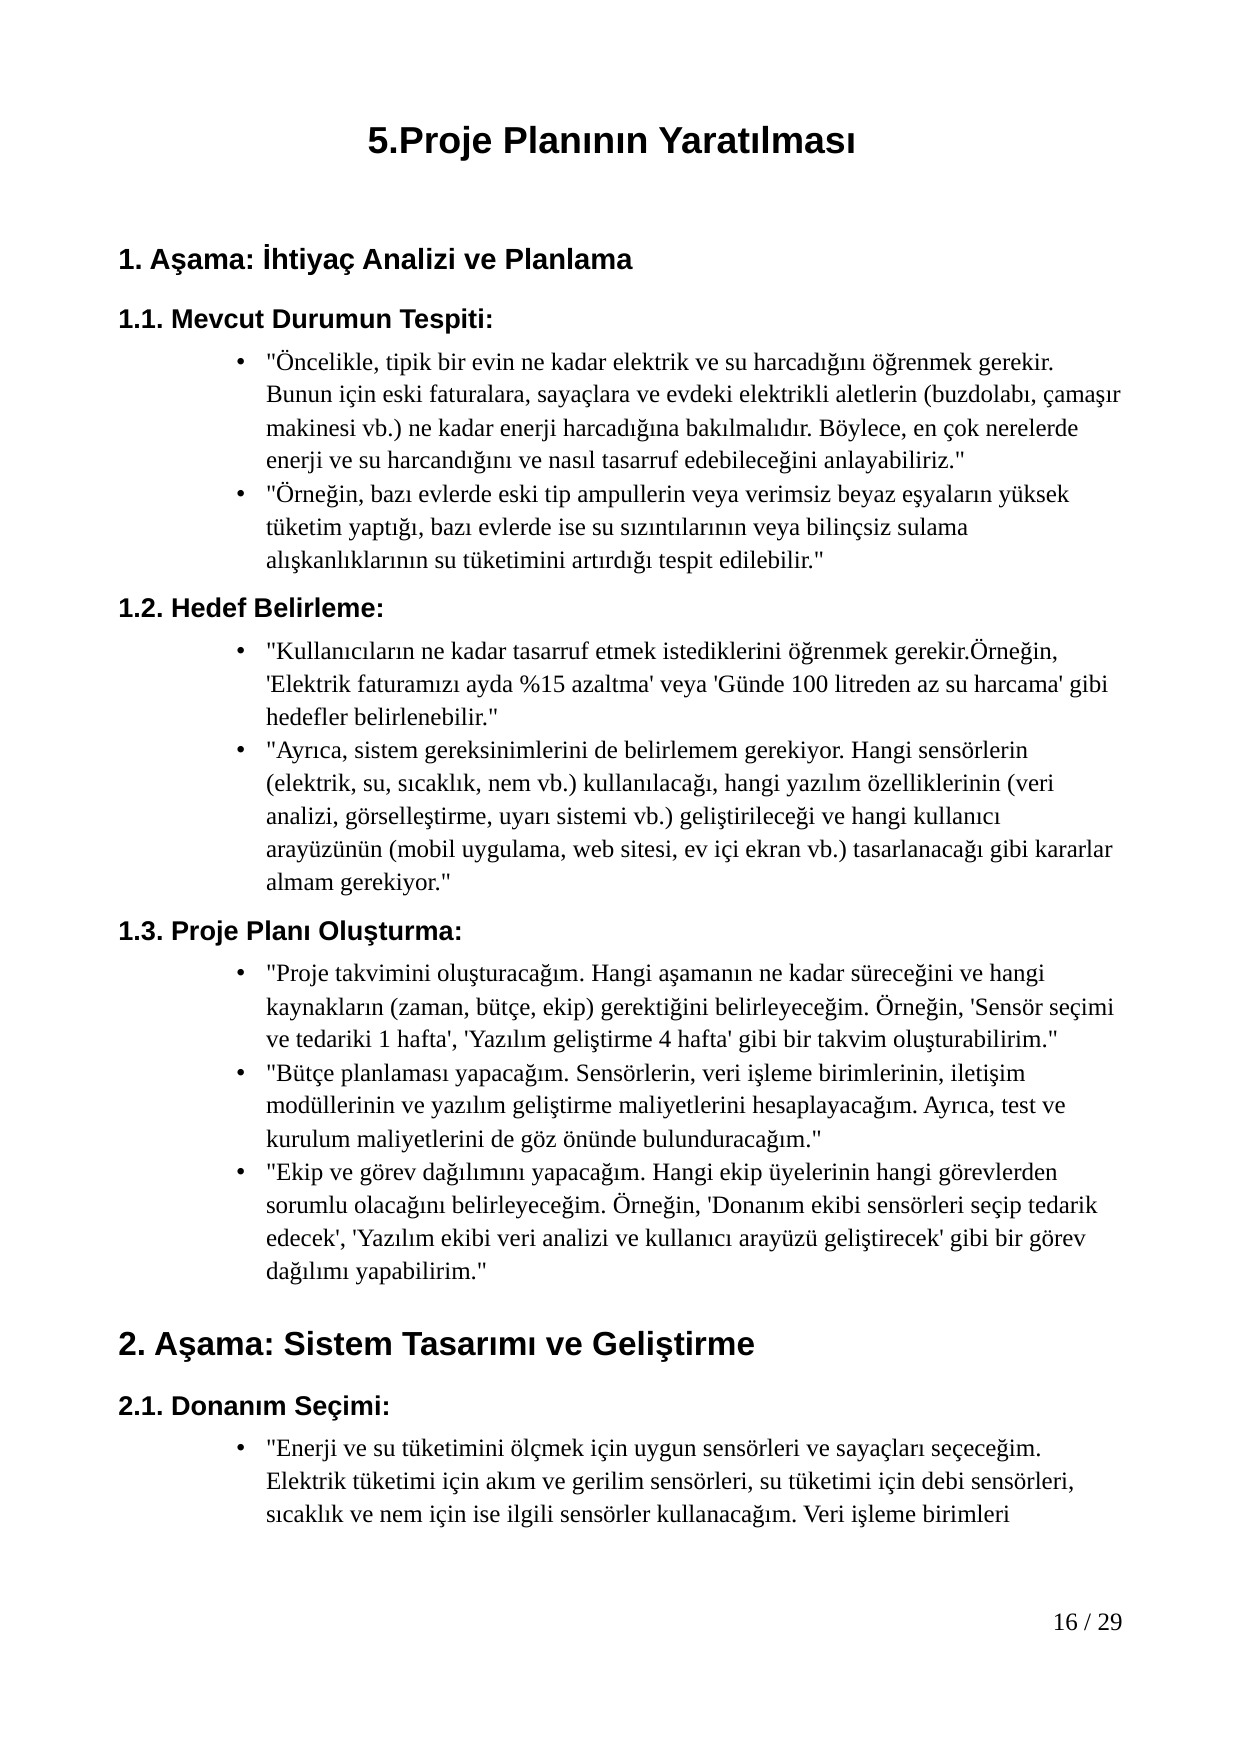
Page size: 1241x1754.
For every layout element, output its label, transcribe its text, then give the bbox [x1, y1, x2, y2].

list "Kullanıcıların ne kadar tasarruf etmek istediklerini öğrenmek gerekir.Örneğin, 'Elektrik faturamızı ayda %15 azaltma' veya 'Günde 100 litreden az su harcama' gibi hedefler belirlenebilir." [236, 636, 1122, 731]
list "Enerji ve su tüketimini ölçmek için uygun sensörleri ve sayaçları seçeceğim. Elektrik tüketimi için akım ve gerilim sensörleri, su tüketimi için debi sensörleri, sıcaklık ve nem için ise ilgili sensörler kullanacağım. Veri işleme birimleri [236, 1433, 1122, 1528]
subtitle 1. Aşama: İhtiyaç Analizi ve Planlama [118, 242, 1122, 276]
list "Öncelikle, tipik bir evin ne kadar elektrik ve su harcadığını öğrenmek gerekir. Bunun için eski faturalara, sayaçlara ve evdeki elektrikli aletlerin (buzdolabı, çamaşır makinesi vb.) ne kadar enerji harcadığına bakılmalıdır. Böylece, en çok nerelerde enerji ve su harcandığını ve nasıl tasarruf edebileceğini anlayabiliriz." [236, 347, 1122, 474]
list "Ekip ve görev dağılımını yapacağım. Hangi ekip üyelerinin hangi görevlerden sorumlu olacağını belirleyeceğim. Örneğin, 'Donanım ekibi sensörleri seçip tedarik edecek', 'Yazılım ekibi veri analizi ve kullanıcı arayüzü geliştirecek' gibi bir görev dağılımı yapabilirim." [236, 1157, 1122, 1284]
subtitle 1.2. Hedef Belirleme: [118, 592, 1122, 623]
subtitle 1.1. Mevcut Durumun Tespiti: [118, 303, 1122, 334]
subtitle 2. Aşama: Sistem Tasarımı ve Geliştirme [118, 1324, 1122, 1363]
list "Bütçe planlaması yapacağım. Sensörlerin, veri işleme birimlerinin, iletişim modüllerinin ve yazılım geliştirme maliyetlerini hesaplayacağım. Ayrıca, test ve kurulum maliyetlerini de göz önünde bulunduracağım." [236, 1058, 1122, 1152]
list "Örneğin, bazı evlerde eski tip ampullerin veya verimsiz beyaz eşyaların yüksek tüketim yaptığı, bazı evlerde ise su sızıntılarının veya bilinçsiz sulama alışkanlıklarının su tüketimini artırdığı tespit edilebilir." [236, 479, 1122, 573]
list "Ayrıca, sistem gereksinimlerini de belirlemem gerekiyor. Hangi sensörlerin (elektrik, su, sıcaklık, nem vb.) kullanılacağı, hangi yazılım özelliklerinin (veri analizi, görselleştirme, uyarı sistemi vb.) geliştirileceği ve hangi kullanıcı arayüzünün (mobil uygulama, web sitesi, ev içi ekran vb.) tasarlanacağı gibi kararlar almam gerekiyor." [236, 735, 1122, 896]
subtitle 1.3. Proje Planı Oluşturma: [118, 915, 1122, 946]
subtitle 5.Proje Planının Yaratılması [118, 118, 1122, 161]
subtitle 2.1. Donanım Seçimi: [118, 1390, 1122, 1421]
list "Proje takvimini oluşturacağım. Hangi aşamanın ne kadar süreceğini ve hangi kaynakların (zaman, bütçe, ekip) gerektiğini belirleyeceğim. Örneğin, 'Sensör seçimi ve tedariki 1 hafta', 'Yazılım geliştirme 4 hafta' gibi bir takvim oluşturabilirim." [236, 958, 1122, 1053]
